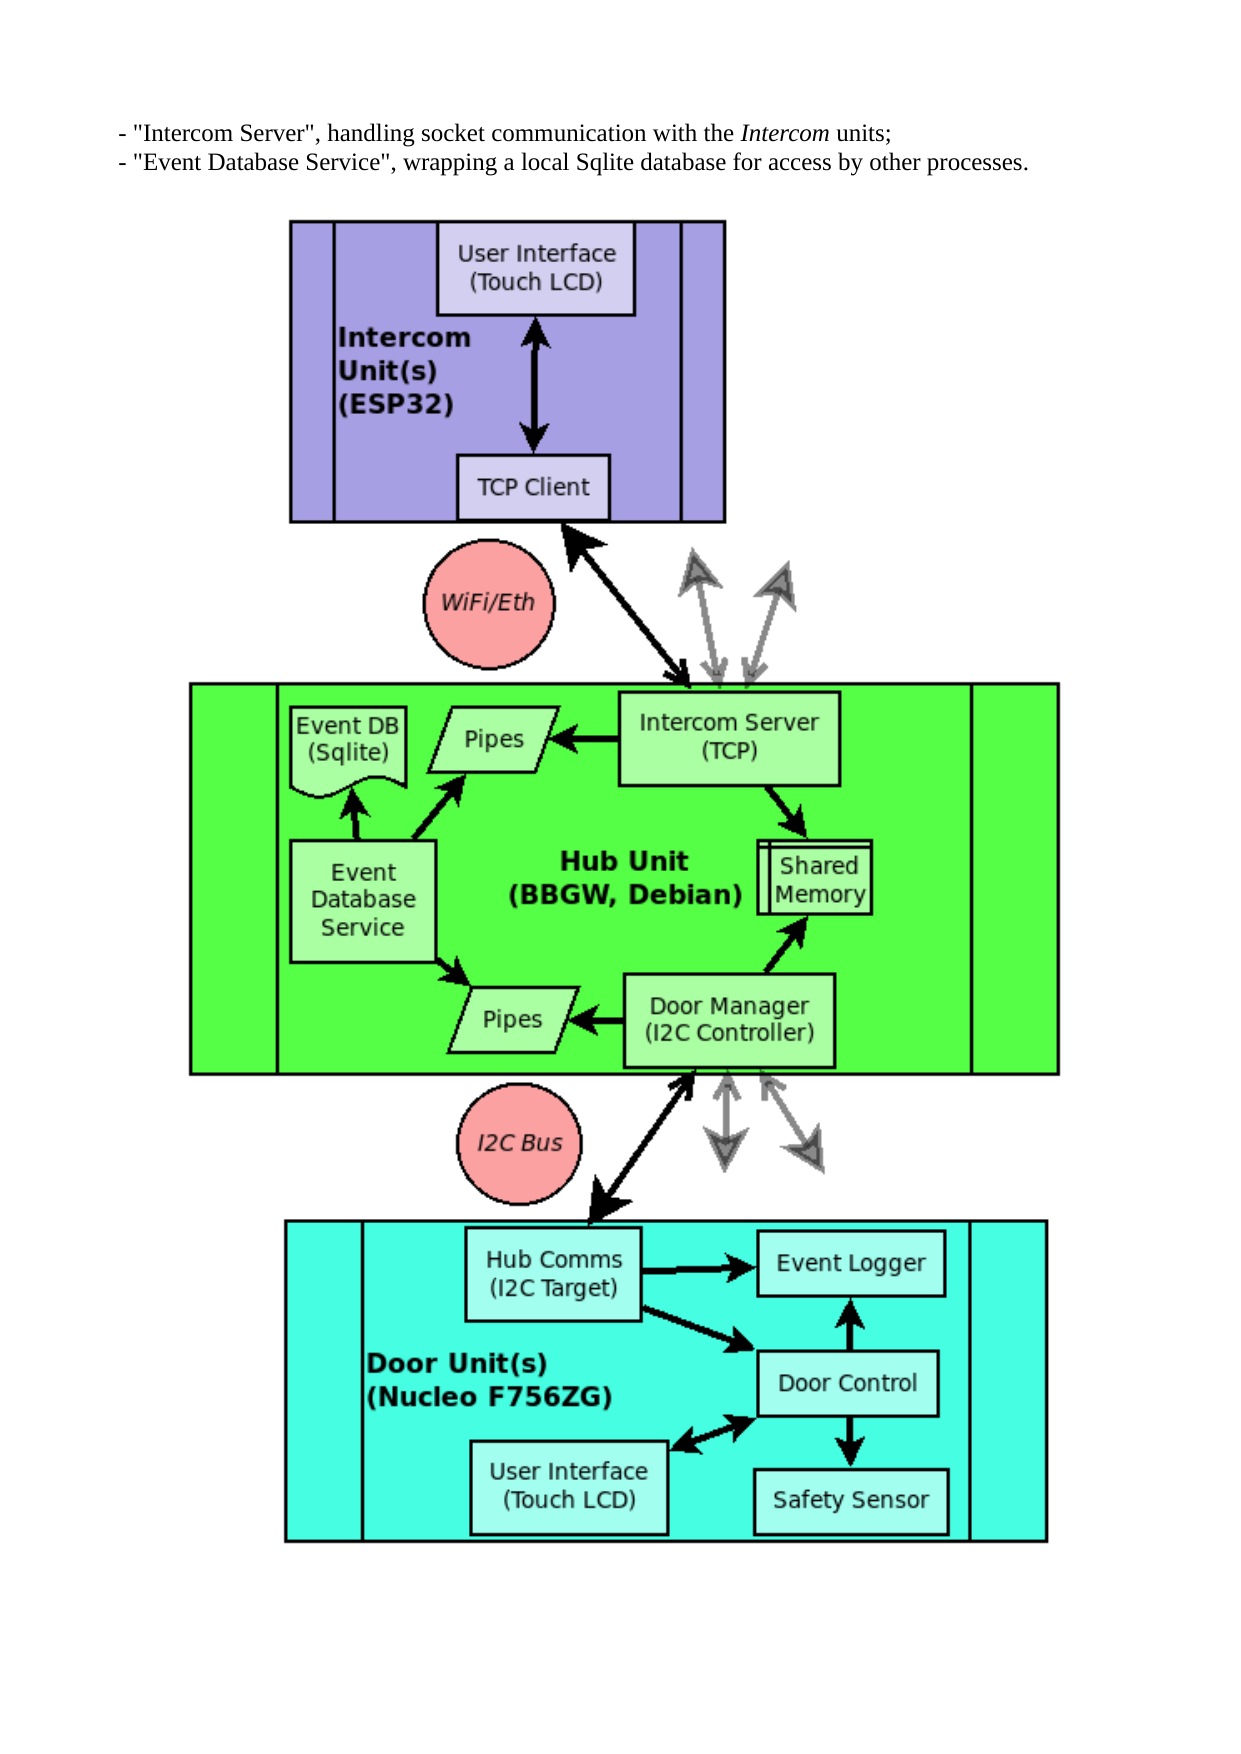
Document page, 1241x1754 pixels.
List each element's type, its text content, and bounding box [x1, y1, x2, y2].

text - "Event Database Service", wrapping a local Sqlite database for access by other processes. [118, 147, 1122, 176]
text - "Intercom Server", handling socket communication with the Intercom units; [118, 118, 1122, 147]
picture [186, 217, 1062, 1545]
